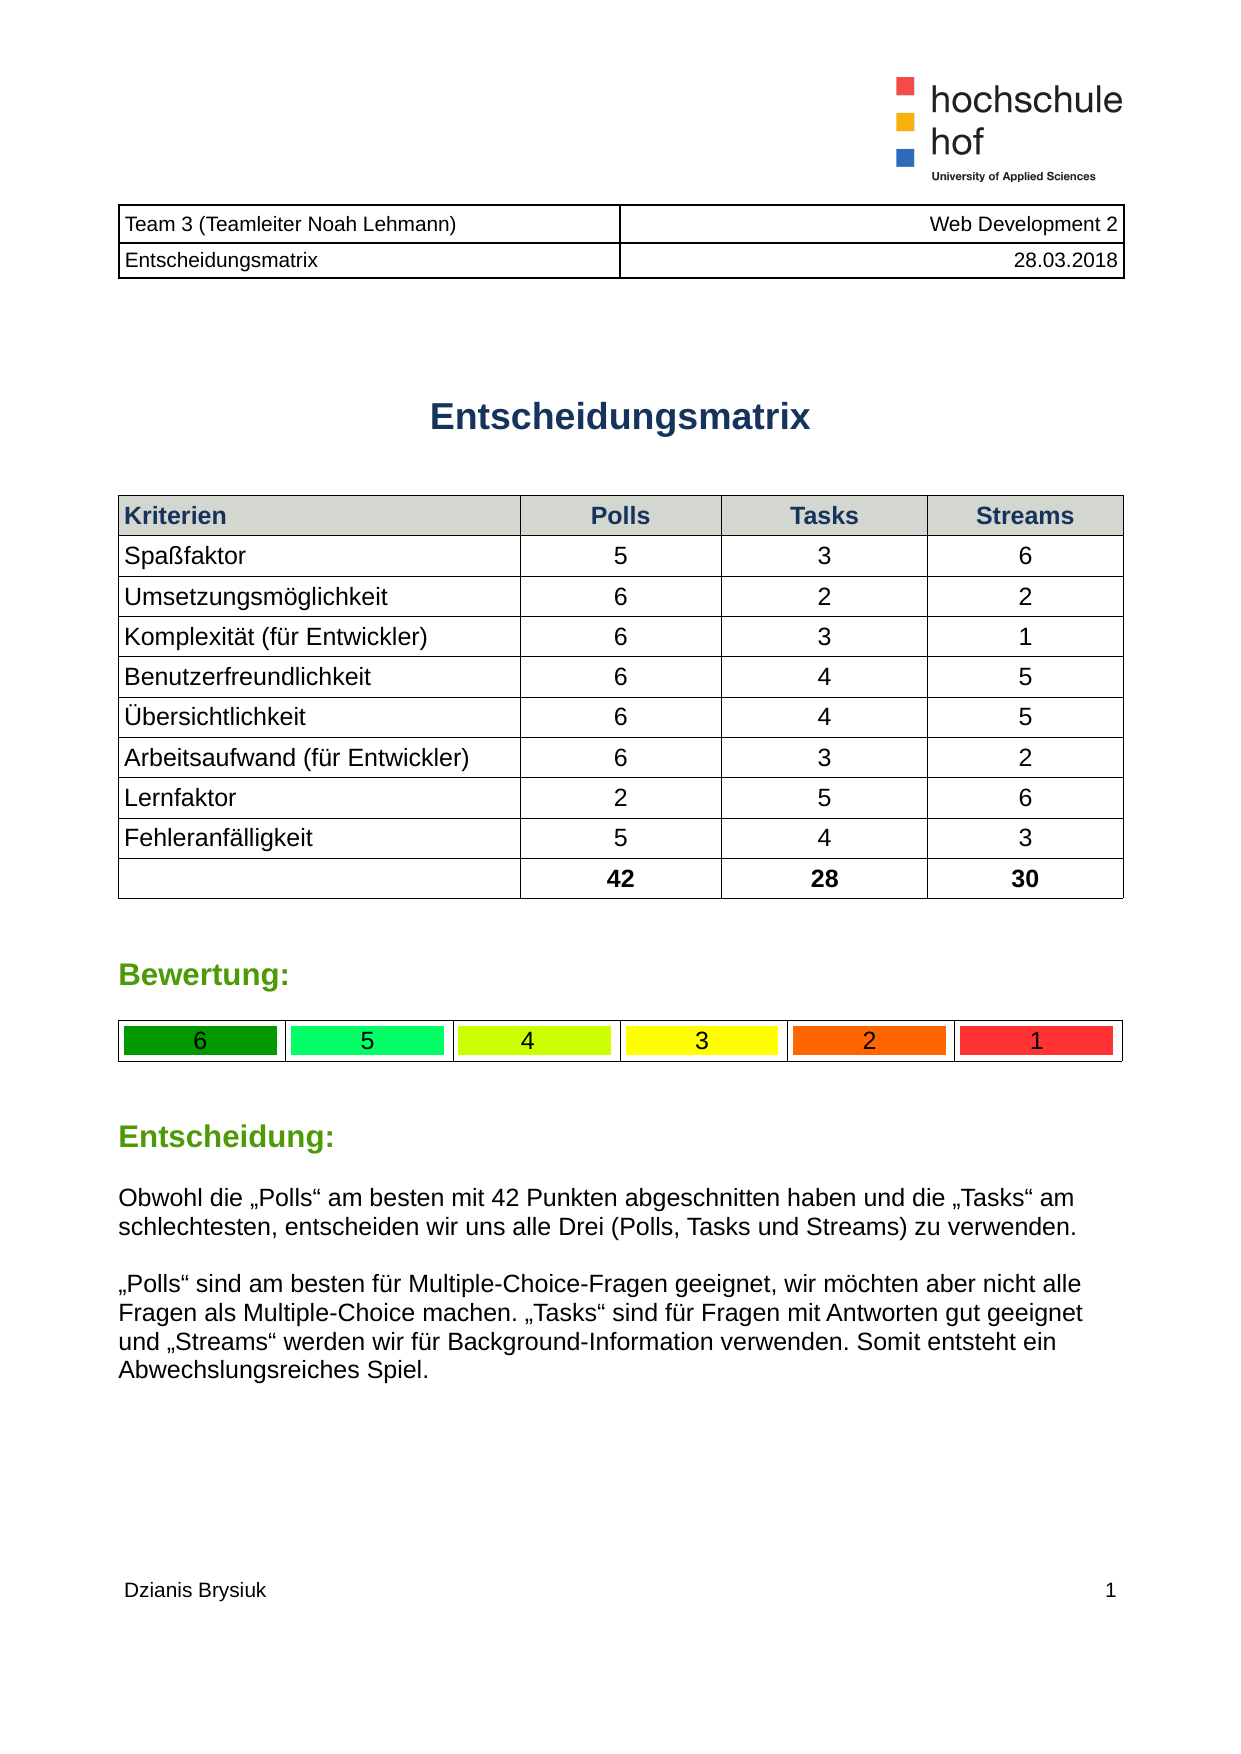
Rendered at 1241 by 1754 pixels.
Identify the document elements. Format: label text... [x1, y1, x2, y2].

table_cell 1 [928, 617, 1123, 656]
text Entscheidung: [118, 1118, 1122, 1154]
table_cell 2 [928, 738, 1123, 777]
table_cell 5 [722, 778, 927, 817]
table_header Polls [521, 496, 721, 535]
table_cell Arbeitsaufwand (für Entwickler) [119, 738, 520, 777]
table_cell 6 [521, 657, 721, 697]
table_cell 5 [928, 698, 1123, 737]
table_header 3 [621, 1021, 787, 1061]
table_cell 3 [722, 536, 927, 576]
table_header 1 [955, 1021, 1122, 1061]
table_cell 3 [928, 819, 1123, 858]
table_cell 5 [521, 536, 721, 576]
table_cell Spaßfaktor [119, 536, 520, 576]
table_cell 42 [521, 859, 721, 898]
table_header Streams [928, 496, 1123, 535]
table_cell 3 [722, 617, 927, 656]
table_cell 5 [928, 657, 1123, 697]
table_cell 6 [521, 738, 721, 777]
table_cell Übersichtlichkeit [119, 698, 520, 737]
table_cell Komplexität (für Entwickler) [119, 617, 520, 656]
table_cell 4 [722, 657, 927, 697]
text „Polls“ sind am besten für Multiple-Choice-Fragen geeignet, wir möchten aber nicht alle Fragen als Multiple-Choice machen. „Tasks“ sind für Fragen mit Antworten gut geeignet und „Streams“ werden wir für Background-Information verwenden. Somit entsteht ein Abwechslungsreiches Spiel. [118, 1269, 1122, 1384]
table_cell 4 [722, 698, 927, 737]
text Bewertung: [118, 956, 1122, 992]
table_header 6 [119, 1021, 285, 1061]
table_cell 6 [928, 778, 1123, 817]
table_cell Lernfaktor [119, 778, 520, 817]
text Entscheidungsmatrix [118, 394, 1122, 437]
table_header Tasks [722, 496, 927, 535]
table_cell 30 [928, 859, 1123, 898]
table_header 5 [286, 1021, 453, 1061]
table_cell 5 [521, 819, 721, 858]
table_cell 2 [722, 577, 927, 616]
table_cell 3 [722, 738, 927, 777]
table_cell Benutzerfreundlichkeit [119, 657, 520, 697]
table_header Kriterien [119, 496, 520, 535]
table_cell 6 [928, 536, 1123, 576]
table_cell 2 [521, 778, 721, 817]
text Obwohl die „Polls“ am besten mit 42 Punkten abgeschnitten haben und die „Tasks“ am schlechtesten, entscheiden wir uns alle Drei (Polls, Tasks und Streams) zu verwenden. [118, 1183, 1122, 1241]
table_cell 6 [521, 577, 721, 616]
table_cell 4 [722, 819, 927, 858]
table_cell 6 [521, 617, 721, 656]
table_header 4 [454, 1021, 620, 1061]
table_cell Umsetzungsmöglichkeit [119, 577, 520, 616]
table_cell [119, 859, 520, 898]
table_cell 2 [928, 577, 1123, 616]
table_header 2 [788, 1021, 954, 1061]
table_cell Fehleranfälligkeit [119, 819, 520, 858]
picture [896, 77, 1122, 182]
table_cell 6 [521, 698, 721, 737]
table_cell 28 [722, 859, 927, 898]
